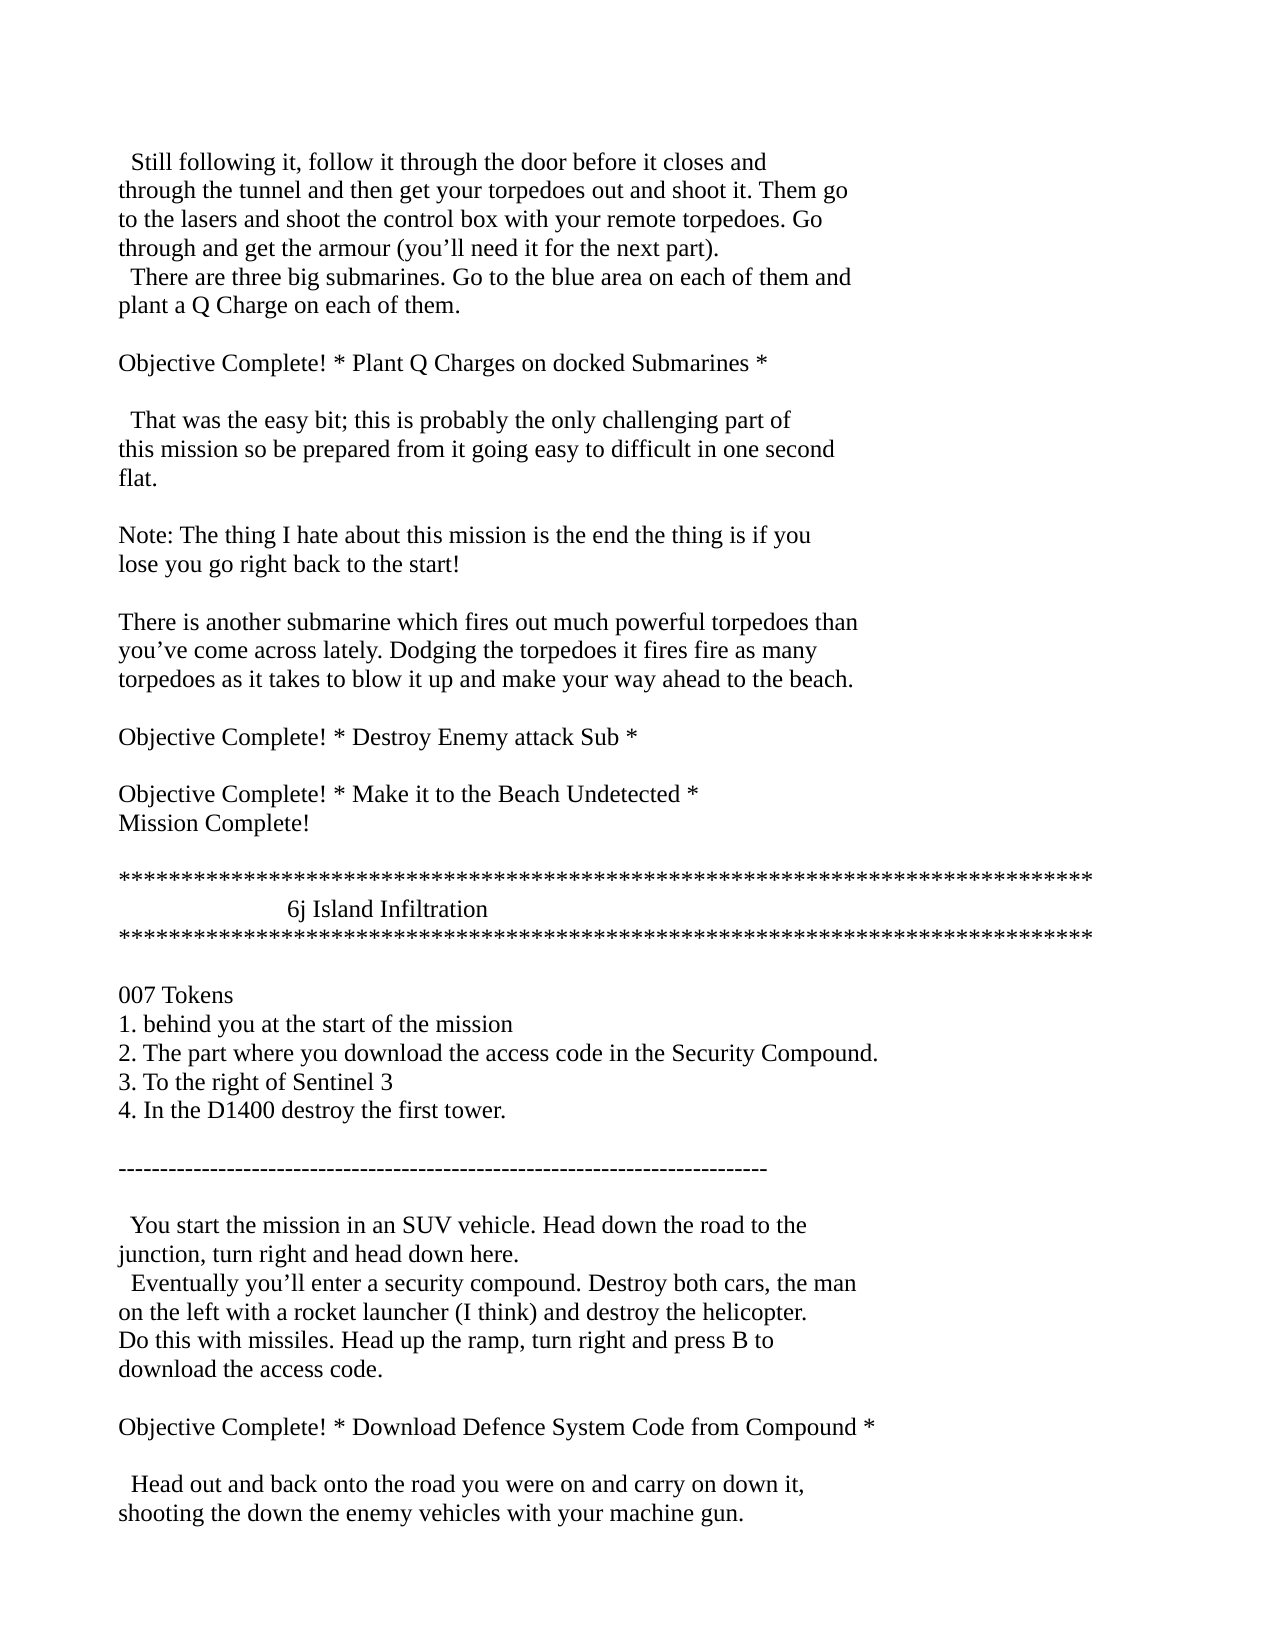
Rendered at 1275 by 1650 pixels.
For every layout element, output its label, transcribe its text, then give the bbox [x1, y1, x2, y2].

text Eventually you’ll enter a security compound. Destroy both cars, the man [118, 1268, 1157, 1297]
text junction, turn right and head down here. [118, 1239, 1157, 1268]
text There are three big submarines. Go to the blue area on each of them and [118, 262, 1157, 291]
text ------------------------------------------------------------------------------ [118, 1153, 1157, 1182]
text That was the easy bit; this is probably the only challenging part of [118, 406, 1157, 434]
text on the left with a rocket launcher (I think) and destroy the helicopter. [118, 1297, 1157, 1326]
text torpedoes as it takes to blow it up and make your way ahead to the beach. [118, 664, 1157, 693]
text this mission so be prepared from it going easy to difficult in one second [118, 434, 1157, 463]
text 2. The part where you download the access code in the Security Compound. [118, 1038, 1157, 1067]
text 3. To the right of Sentinel 3 [118, 1067, 1157, 1096]
text Head out and back onto the road you were on and carry on down it, [118, 1469, 1157, 1498]
text you’ve come across lately. Dodging the torpedoes it fires fire as many [118, 636, 1157, 664]
text Objective Complete! * Download Defence System Code from Compound * [118, 1412, 1157, 1441]
text 007 Tokens [118, 981, 1157, 1009]
text ****************************************************************************** [118, 866, 1157, 894]
text Still following it, follow it through the door before it closes and [118, 147, 1157, 176]
text through and get the armour (you’ll need it for the next part). [118, 233, 1157, 262]
text to the lasers and shoot the control box with your remote torpedoes. Go [118, 204, 1157, 233]
text Mission Complete! [118, 808, 1157, 837]
text flat. [118, 463, 1157, 492]
text 4. In the D1400 destroy the first tower. [118, 1096, 1157, 1124]
text Objective Complete! * Destroy Enemy attack Sub * [118, 722, 1157, 751]
text Objective Complete! * Make it to the Beach Undetected * [118, 779, 1157, 808]
text Note: The thing I hate about this mission is the end the thing is if you [118, 521, 1157, 549]
text There is another submarine which fires out much powerful torpedoes than [118, 607, 1157, 636]
text 1. behind you at the start of the mission [118, 1009, 1157, 1038]
text through the tunnel and then get your torpedoes out and shoot it. Them go [118, 176, 1157, 204]
text lose you go right back to the start! [118, 549, 1157, 578]
text shooting the down the enemy vehicles with your machine gun. [118, 1498, 1157, 1527]
text download the access code. [118, 1354, 1157, 1383]
text Objective Complete! * Plant Q Charges on docked Submarines * [118, 348, 1157, 377]
text Do this with missiles. Head up the ramp, turn right and press B to [118, 1326, 1157, 1354]
text plant a Q Charge on each of them. [118, 291, 1157, 319]
text 6j Island Infiltration [118, 894, 1157, 923]
text You start the mission in an SUV vehicle. Head down the road to the [118, 1211, 1157, 1239]
text ****************************************************************************** [118, 923, 1157, 952]
